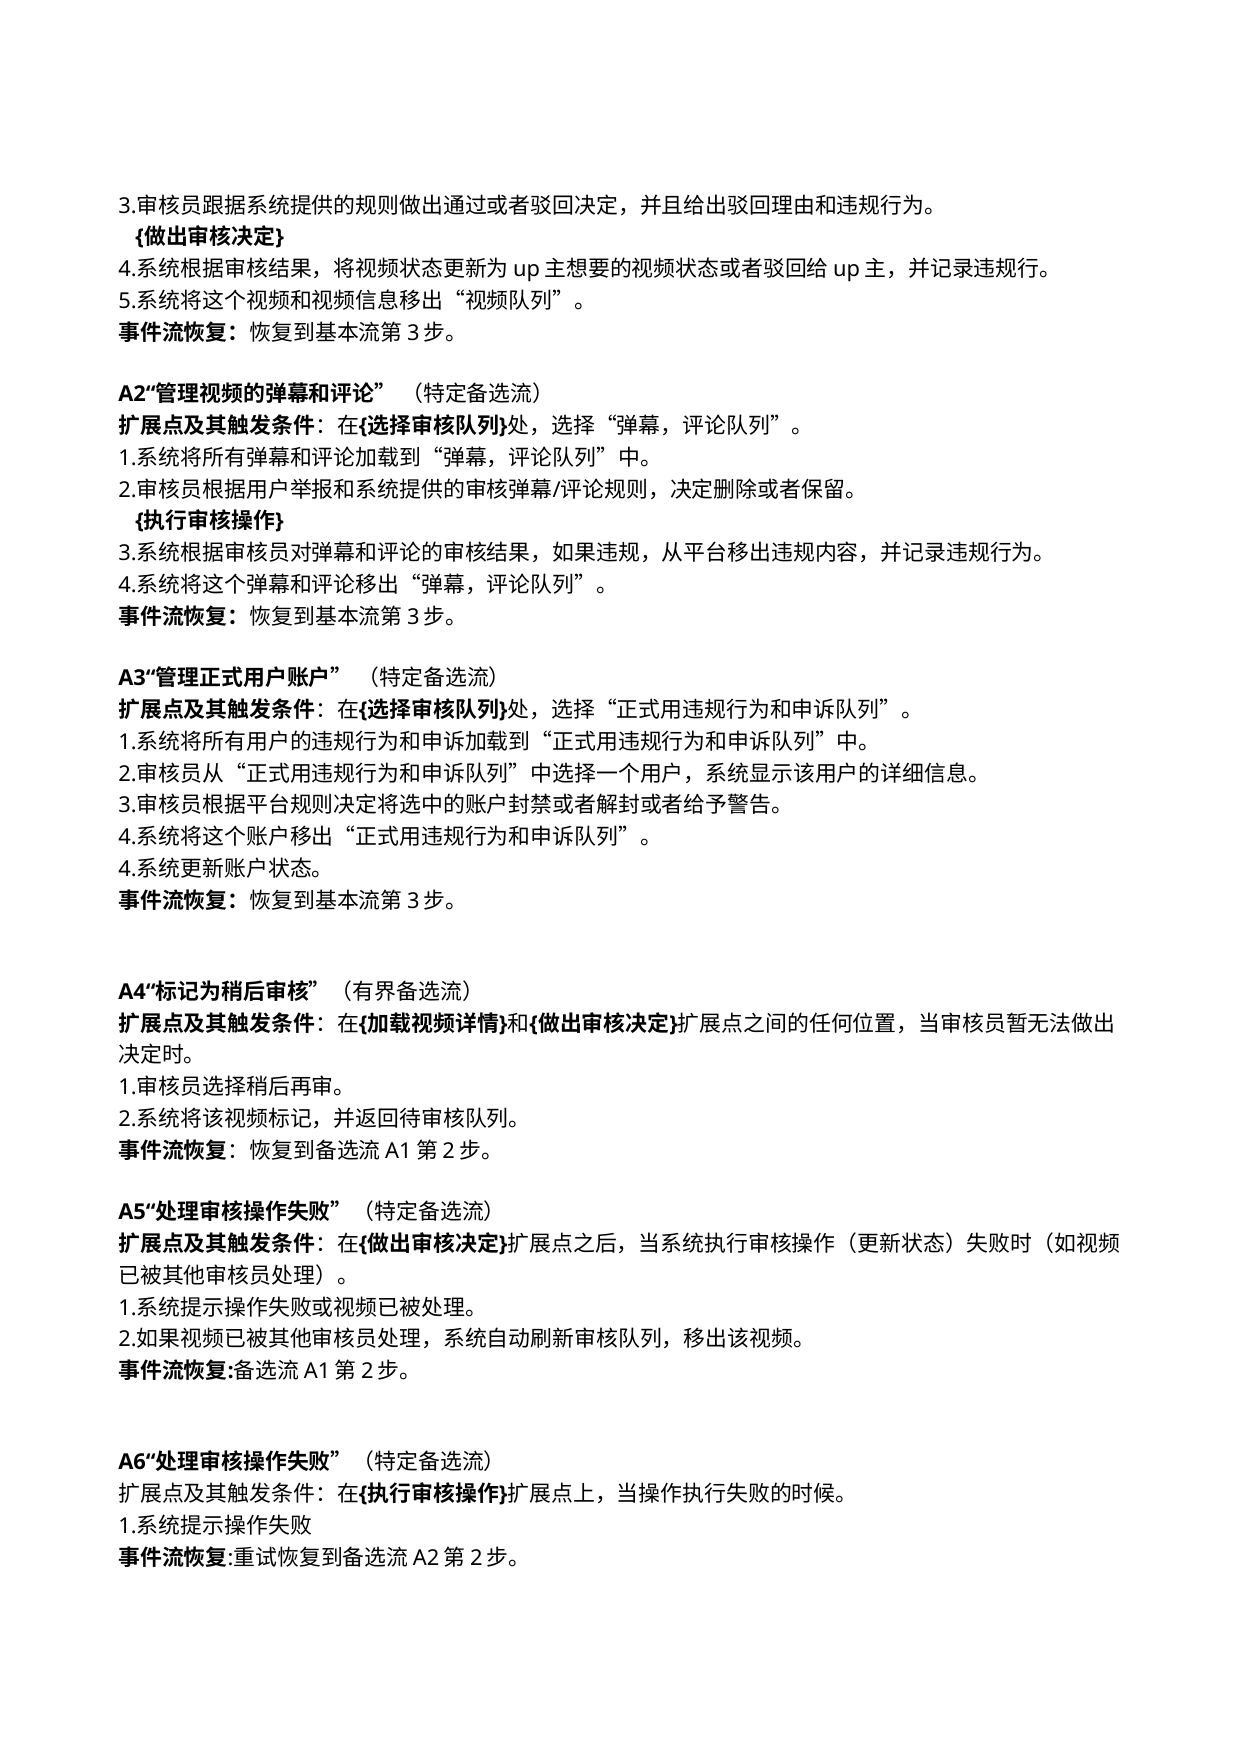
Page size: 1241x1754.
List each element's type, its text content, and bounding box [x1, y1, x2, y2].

text 4.系统将这个弹幕和评论移出“弹幕，评论队列”。 [118, 567, 1122, 599]
text 1.系统提示操作失败或视频已被处理。 [118, 1289, 1122, 1321]
text 2.系统将该视频标记，并返回待审核队列。 [118, 1101, 1122, 1133]
text 3.审核员跟据系统提供的规则做出通过或者驳回决定，并且给出驳回理由和违规行为。 [118, 188, 1122, 219]
text 事件流恢复：恢复到基本流第3步。 [118, 315, 1122, 346]
text 2.审核员从“正式用违规行为和申诉队列”中选择一个用户，系统显示该用户的详细信息。 [118, 756, 1122, 787]
text A2“管理视频的弹幕和评论” （特定备选流） [118, 376, 1122, 408]
text A4“标记为稍后审核”（有界备选流）​​ [118, 974, 1122, 1006]
text 4.系统将这个账户移出“正式用违规行为和申诉队列”。 [118, 819, 1122, 851]
text {做出审核决定} [118, 219, 1122, 251]
text 4.系统更新账户状态。 [118, 851, 1122, 883]
text 5.系统将这个视频和视频信息移出“视频队列”。 [118, 283, 1122, 315]
text {执行审核操作} [118, 503, 1122, 535]
text 扩展点及其触发条件：在{选择审核队列}处，选择“弹幕，评论队列”。 [118, 408, 1122, 440]
text 事件流恢复：恢复到基本流第3步。 [118, 883, 1122, 914]
text 4.系统根据审核结果，将视频状态更新为up主想要的视频状态或者驳回给up主，并记录违规行。 [118, 251, 1122, 283]
text 1.审核员选择稍后再审。 [118, 1069, 1122, 1101]
text 事件流恢复:重试恢复到备选流A2第2步。 [118, 1540, 1122, 1571]
text 事件流恢复:备选流A1第2步。 [118, 1353, 1122, 1385]
text 2.如果视频已被其他审核员处理，系统自动刷新审核队列，移出该视频。 [118, 1321, 1122, 1353]
text 1.系统提示操作失败 [118, 1508, 1122, 1540]
text 事件流恢复：恢复到基本流第3步。 [118, 599, 1122, 630]
text 扩展点及其触发条件：在{选择审核队列}处，选择“正式用违规行为和申诉队列”。 [118, 692, 1122, 724]
text 3.系统根据审核员对弹幕和评论的审核结果，如果违规，从平台移出违规内容，并记录违规行为。 [118, 535, 1122, 567]
text 2.审核员根据用户举报和系统提供的审核弹幕/评论规则，决定删除或者保留。 [118, 472, 1122, 503]
text 扩展点及其触发条件：在{做出审核决定}扩展点之后，当系统执行审核操作（更新状态）失败时（如视频已被其他审核员处理）。 [118, 1226, 1122, 1289]
text A6“处理审核操作失败”（特定备选流） [118, 1444, 1122, 1476]
text 1.系统将所有弹幕和评论加载到“弹幕，评论队列”中。 [118, 440, 1122, 472]
text 1.系统将所有用户的违规行为和申诉加载到“正式用违规行为和申诉队列”中。 [118, 724, 1122, 756]
text A5“处理审核操作失败”（特定备选流）​​ [118, 1194, 1122, 1226]
text 扩展点及其触发条件：在{加载视频详情}和{做出审核决定}扩展点之间的任何位置，当审核员暂无法做出决定时。 [118, 1006, 1122, 1069]
text 事件流恢复：恢复到备选流A1第2步。 [118, 1133, 1122, 1164]
text A3“管理正式用户账户” （特定备选流） [118, 660, 1122, 692]
text 扩展点及其触发条件：在{执行审核操作}扩展点上，当操作执行失败的时候。 [118, 1476, 1122, 1508]
text 3.审核员根据平台规则决定将选中的账户封禁或者解封或者给予警告。 [118, 787, 1122, 819]
